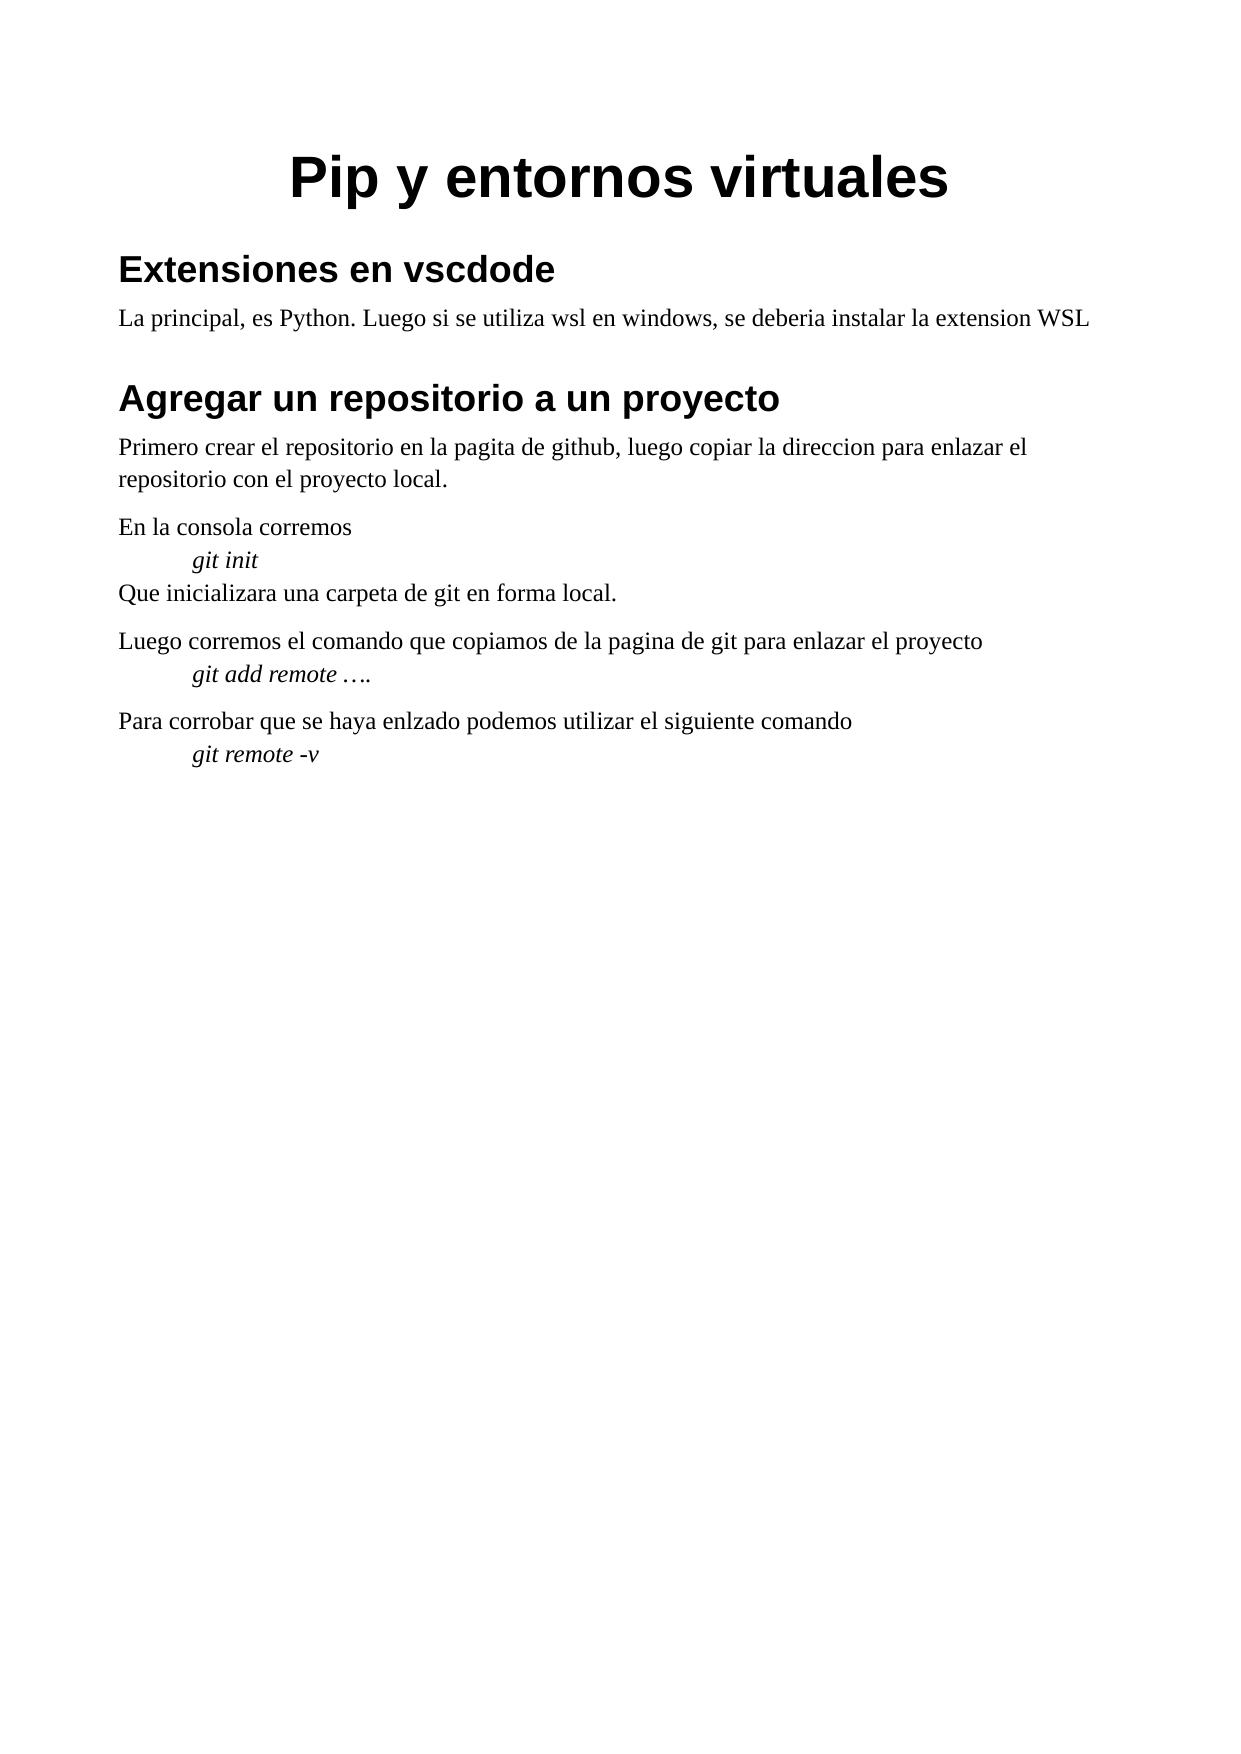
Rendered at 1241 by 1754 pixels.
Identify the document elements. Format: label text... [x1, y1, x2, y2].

text Luego corremos el comando que copiamos de la pagina de git para enlazar el proyecto git add remote …. [118, 626, 1122, 688]
text En la consola corremos git init Que inicializara una carpeta de git en forma local. [118, 512, 1122, 607]
text La principal, es Python. Luego si se utiliza wsl en windows, se deberia instalar la extension WSL [118, 303, 1122, 332]
subtitle Extensiones en vscdode [118, 248, 1122, 291]
text Primero crear el repositorio en la pagita de github, luego copiar la direccion para enlazar el repositorio con el proyecto local. [118, 432, 1122, 493]
text Para corrobar que se haya enlzado podemos utilizar el siguiente comando git remote -v [118, 706, 1122, 768]
title Pip y entornos virtuales [118, 143, 1122, 210]
subtitle Agregar un repositorio a un proyecto [118, 376, 1122, 419]
